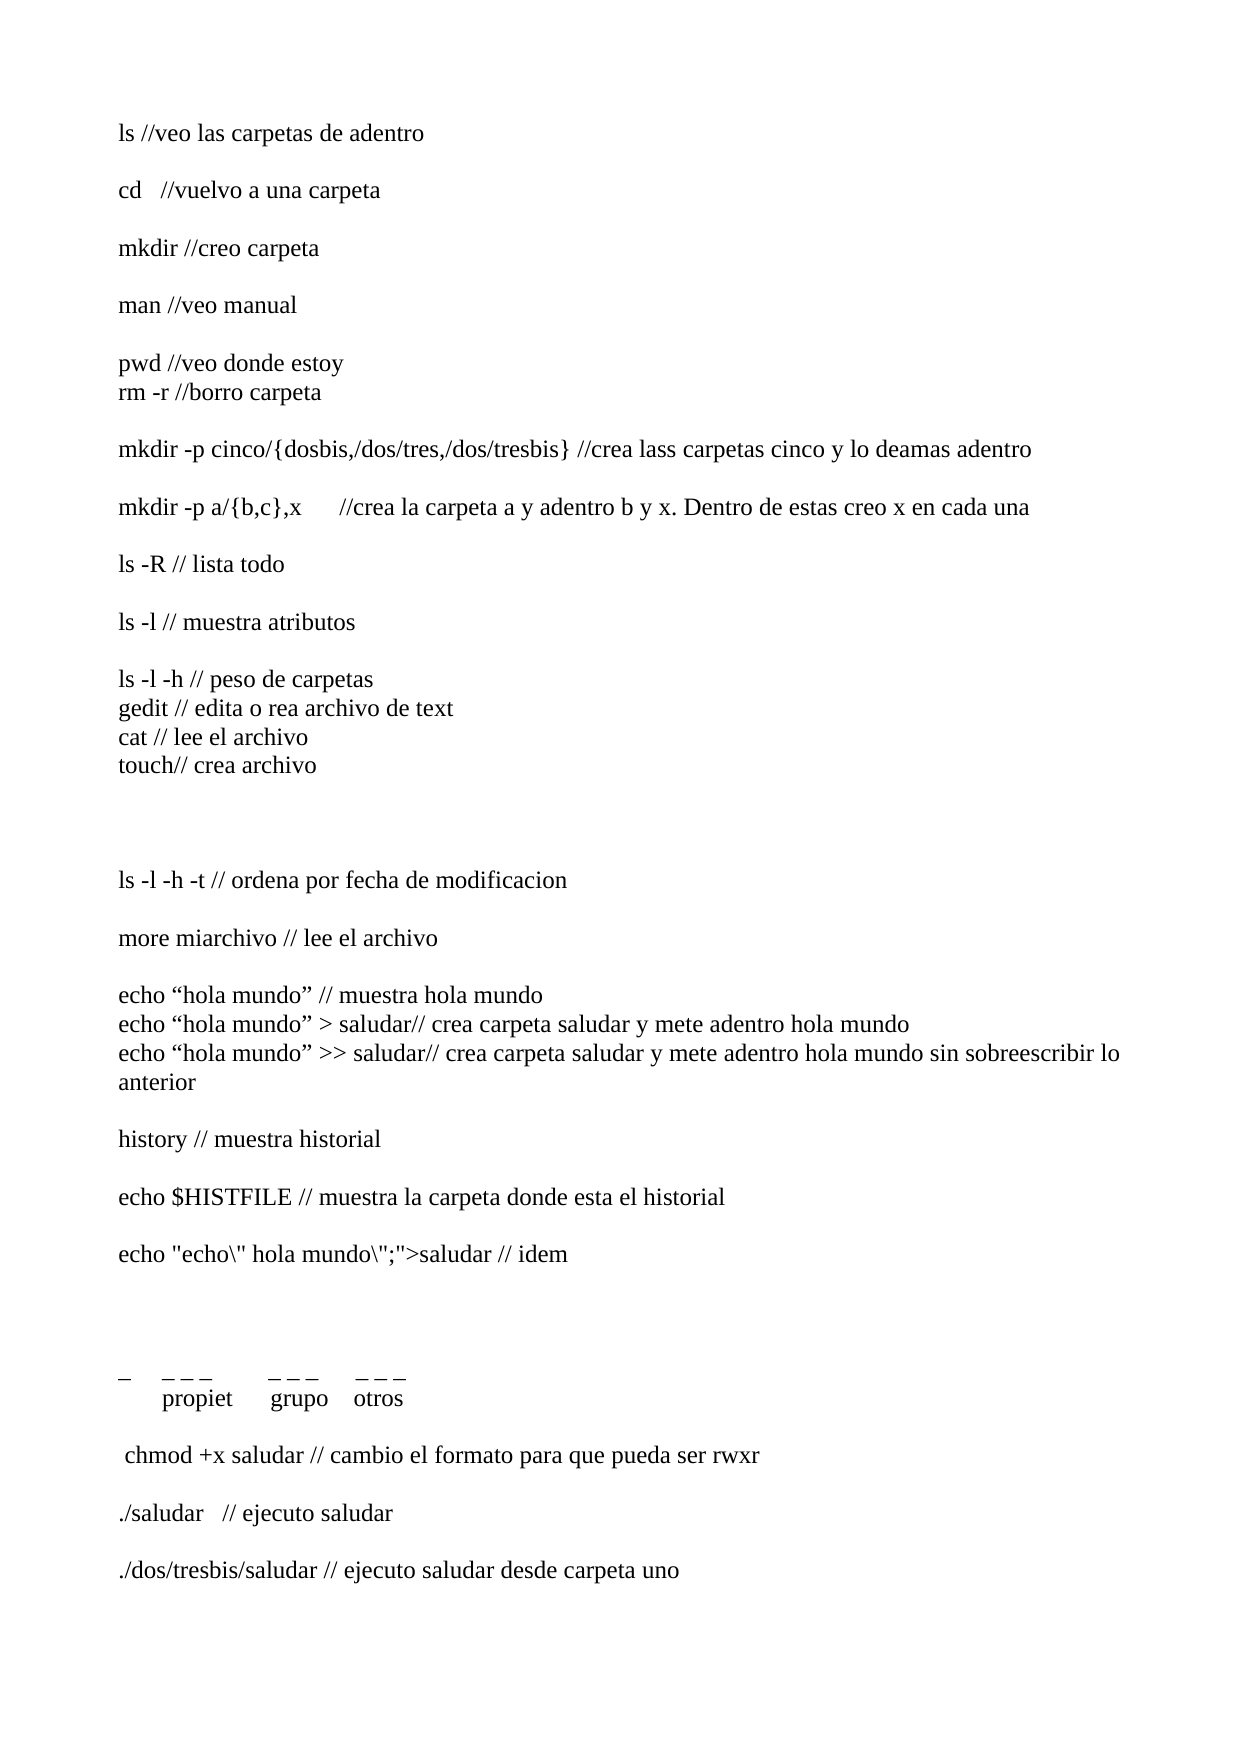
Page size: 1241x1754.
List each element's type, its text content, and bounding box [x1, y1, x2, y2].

text cd //vuelvo a una carpeta [118, 176, 1122, 204]
text mkdir -p a/{b,c},x //crea la carpeta a y adentro b y x. Dentro de estas creo x en cada una [118, 492, 1122, 521]
text echo “hola mundo” > saludar// crea carpeta saludar y mete adentro hola mundo [118, 1009, 1122, 1038]
text cat // lee el archivo [118, 722, 1122, 751]
text ls -l -h // peso de carpetas [118, 664, 1122, 693]
text propiet grupo otros [118, 1383, 1122, 1412]
text echo “hola mundo” // muestra hola mundo [118, 981, 1122, 1009]
text ls -R // lista todo [118, 549, 1122, 578]
text pwd //veo donde estoy [118, 348, 1122, 377]
text ./saludar // ejecuto saludar [118, 1498, 1122, 1527]
text ls -l -h -t // ordena por fecha de modificacion [118, 866, 1122, 894]
text echo "echo\" hola mundo\";">saludar // idem [118, 1239, 1122, 1268]
text history // muestra historial [118, 1124, 1122, 1153]
text more miarchivo // lee el archivo [118, 923, 1122, 952]
text ls //veo las carpetas de adentro [118, 118, 1122, 147]
text ls -l // muestra atributos [118, 607, 1122, 636]
text chmod +x saludar // cambio el formato para que pueda ser rwxr [118, 1441, 1122, 1469]
text man //veo manual [118, 291, 1122, 319]
text gedit // edita o rea archivo de text [118, 693, 1122, 722]
text ./dos/tresbis/saludar // ejecuto saludar desde carpeta uno [118, 1556, 1122, 1584]
text mkdir //creo carpeta [118, 233, 1122, 262]
text rm -r //borro carpeta [118, 377, 1122, 406]
text echo $HISTFILE // muestra la carpeta donde esta el historial [118, 1182, 1122, 1211]
text touch// crea archivo [118, 751, 1122, 779]
text mkdir -p cinco/{dosbis,/dos/tres,/dos/tresbis} //crea lass carpetas cinco y lo deamas adentro [118, 434, 1122, 463]
text echo “hola mundo” >> saludar// crea carpeta saludar y mete adentro hola mundo sin sobreescribir lo anterior [118, 1038, 1122, 1096]
text _ _ _ _ _ _ _ _ _ _ [118, 1354, 1122, 1383]
